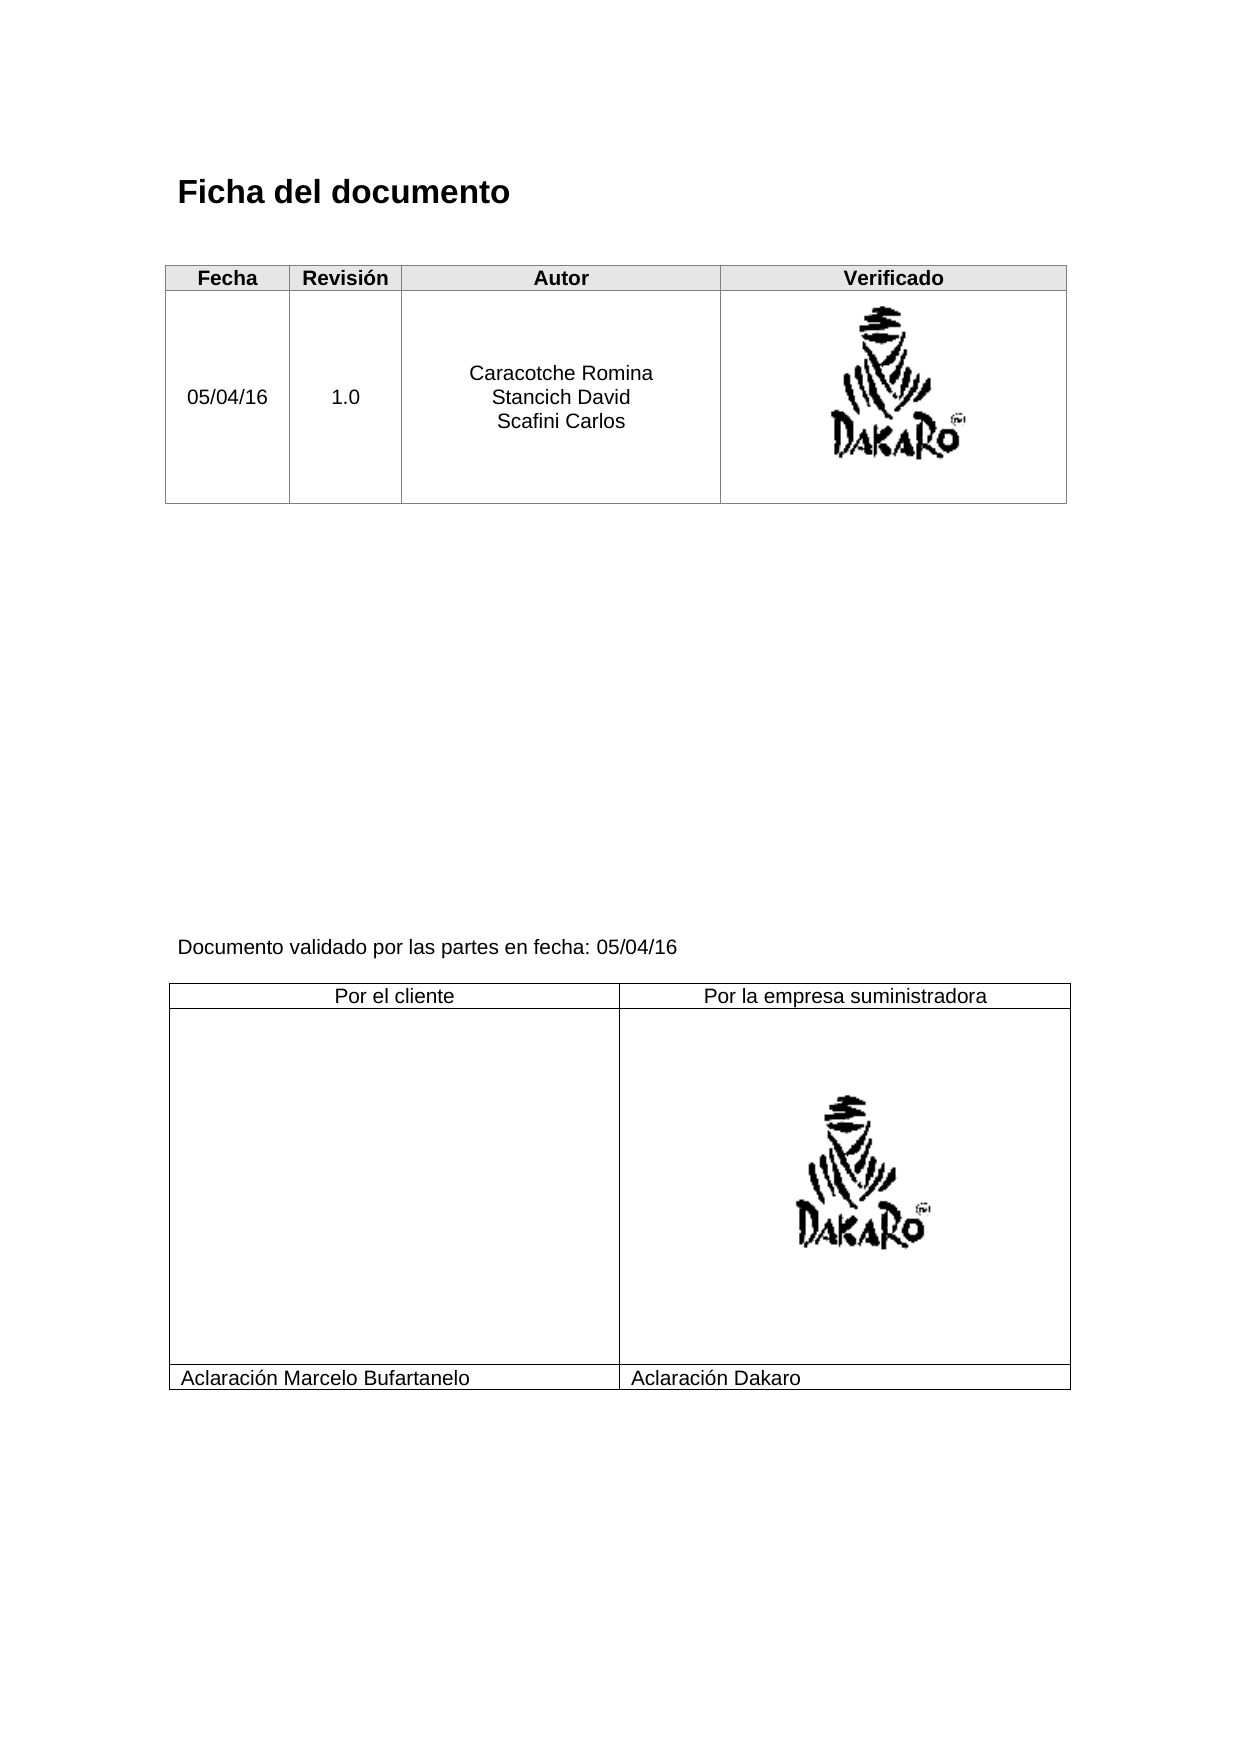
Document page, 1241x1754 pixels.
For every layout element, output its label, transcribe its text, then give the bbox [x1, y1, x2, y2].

table_header Por el cliente [170, 984, 619, 1008]
table_header Autor [402, 266, 720, 290]
table_cell Aclaración Marcelo Bufartanelo [170, 1365, 619, 1389]
table_cell Caracotche Romina Stancich David Scafini Carlos [402, 291, 720, 503]
table_cell [620, 1009, 1070, 1364]
table_cell 1.0 [290, 291, 401, 503]
text Documento validado por las partes en fecha: 05/04/16 [177, 935, 1063, 959]
table_header Fecha [166, 266, 289, 290]
table_header Revisión [290, 266, 401, 290]
table_cell [170, 1009, 619, 1364]
table_cell Aclaración Dakaro [620, 1365, 1070, 1389]
table_header Por la empresa suministradora [620, 984, 1070, 1008]
table_cell 05/04/16 [166, 291, 289, 503]
text Ficha del documento [177, 173, 1063, 211]
table_header Verificado [721, 266, 1066, 290]
table_cell [721, 291, 1066, 503]
